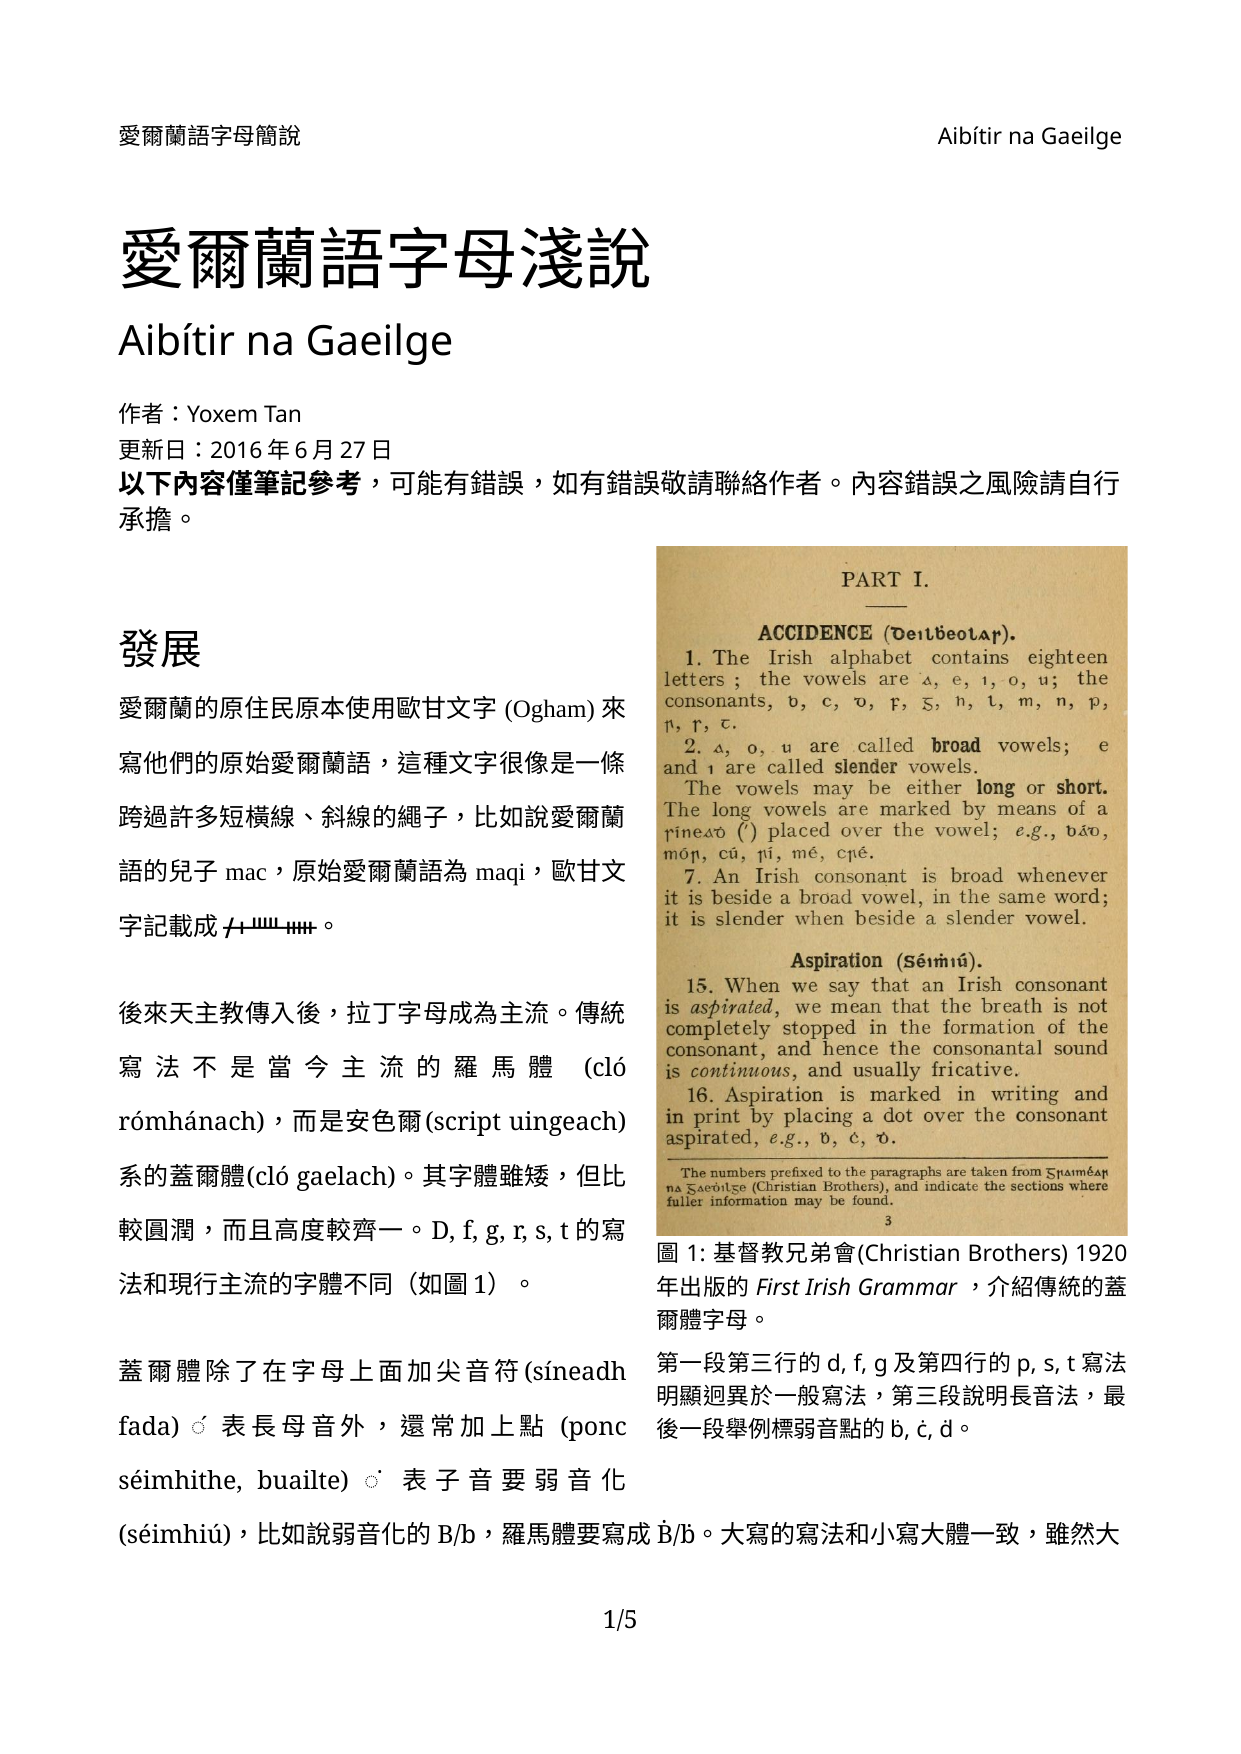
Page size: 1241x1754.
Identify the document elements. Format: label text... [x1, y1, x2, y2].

text 第一段第三行的d, f, g及第四行的p, s, t寫法明顯迥異於一般寫法，第三段說明長音法，最後一段舉例標弱音點的ḃ, ċ, ḋ。 [656, 1345, 1128, 1445]
text 作者：Yoxem Tan 更新日：2016年6月27日 以下內容僅筆記參考，可能有錯誤，如有錯誤敬請聯絡作者。內容錯誤之風險請自行承擔。 [118, 394, 1122, 536]
picture [656, 546, 1128, 1236]
text [656, 542, 1128, 546]
text 圖 1: 基督教兄弟會(Christian Brothers) 1920 年出版的 First Irish Grammar ，介紹傳統的蓋爾體字母。 [656, 1236, 1128, 1335]
text 愛爾蘭的原住民原本使用歐甘文字 (Ogham) 來寫他們的原始愛爾蘭語，這種文字很像是一條跨過許多短橫線、斜線的繩子，比如說愛爾蘭語的兒子 mac，原始愛爾蘭語為 maqi，歐甘文字記載成ᚋᚐᚊᚔ。 [118, 689, 656, 942]
title 愛爾蘭語字母淺說 Aibítir na Gaeilge [118, 206, 1122, 368]
text 蓋爾體除了在字母上面加尖音符(síneadh fada) ◌́ 表長母音外，還常加上點 (ponc séimhithe, buailte) ◌̇ 表子音要弱音化 (séimhiú)，比如說弱音化的B/b，羅馬體要寫成Ḃ/ḃ。大寫的寫法和小寫大體一致，雖然大小不同。 [118, 1352, 1122, 1551]
text 後來天主教傳入後，拉丁字母成為主流。傳統寫法不是當今主流的羅馬體 (cló rómhánach)，而是安色爾(script uingeach)系的蓋爾體(cló gaelach)。其字體雖矮，但比較圓潤，而且高度較齊一。D, f, g, r, s, t的寫法和現行主流的字體不同（如圖1）。 [118, 993, 656, 1301]
text [656, 1335, 1128, 1345]
subtitle 發展 [118, 616, 656, 676]
